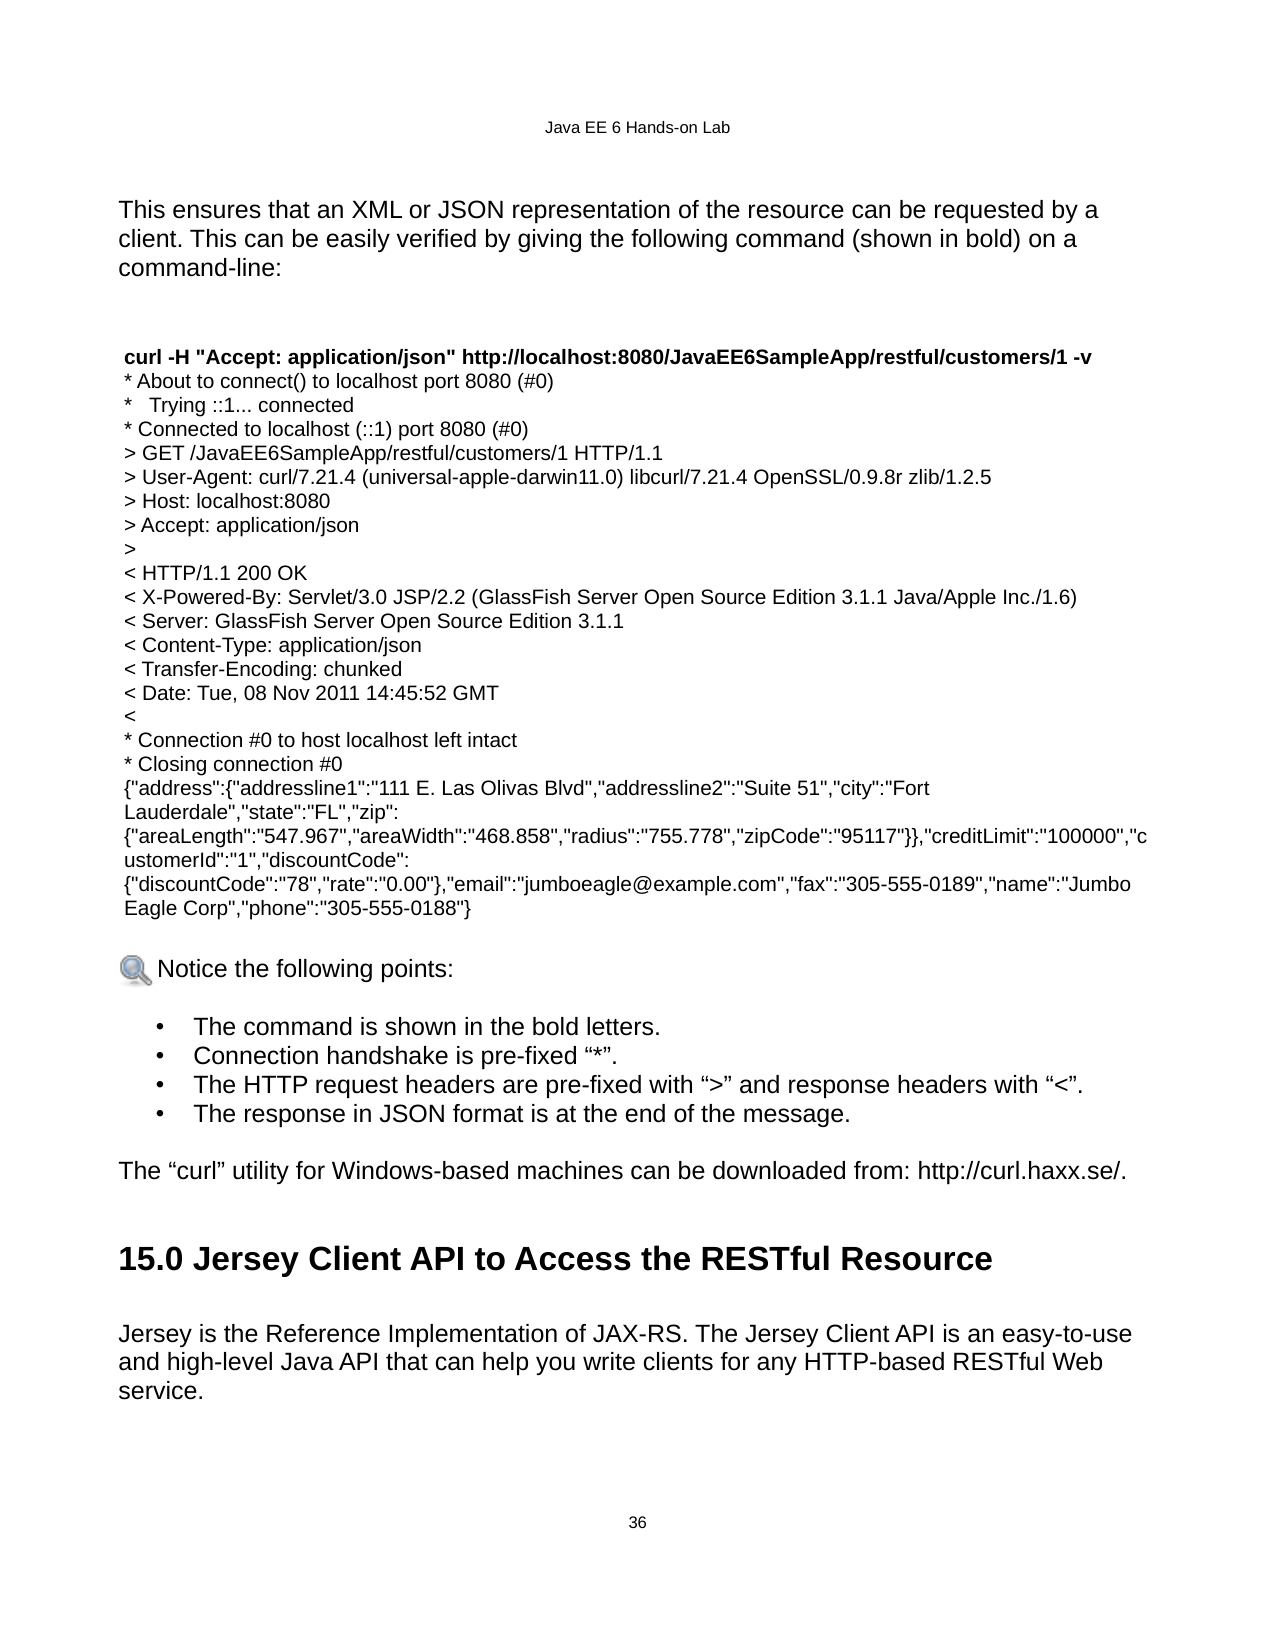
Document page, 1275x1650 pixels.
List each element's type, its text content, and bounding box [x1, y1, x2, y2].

text Notice the following points: [118, 926, 1157, 983]
text The “curl” utility for Windows-based machines can be downloaded from: http://curl.haxx.se/. [118, 1156, 1157, 1185]
list The response in JSON format is at the end of the message. [156, 1098, 1157, 1156]
table_header curl -H "Accept: application/json" http://localhost:8080/JavaEE6SampleApp/restful/customers/1 -v * About to connect() to localhost port 8080 (#0) * Trying ::1... connected * Connected to localhost (::1) port 8080 (#0) > GET /JavaEE6SampleApp/restful/customers/1 HTTP/1.1 > User-Agent: curl/7.21.4 (universal-apple-darwin11.0) libcurl/7.21.4 OpenSSL/0.9.8r zlib/1.2.5 > Host: localhost:8080 > Accept: application/json > < HTTP/1.1 200 OK < X-Powered-By: Servlet/3.0 JSP/2.2 (GlassFish Server Open Source Edition 3.1.1 Java/Apple Inc./1.6) < Server: GlassFish Server Open Source Edition 3.1.1 < Content-Type: application/json < Transfer-Encoding: chunked < Date: Tue, 08 Nov 2011 14:45:52 GMT < * Connection #0 to host localhost left intact * Closing connection #0 {"address":{"addressline1":"111 E. Las Olivas Blvd","addressline2":"Suite 51","city":"Fort Lauderdale","state":"FL","zip":{"areaLength":"547.967","areaWidth":"468.858","radius":"755.778","zipCode":"95117"}},"creditLimit":"100000","customerId":"1","discountCode":{"discountCode":"78","rate":"0.00"},"email":"jumboeagle@example.com","fax":"305-555-0189","name":"Jumbo Eagle Corp","phone":"305-555-0188"} [118, 339, 1157, 926]
list Connection handshake is pre-fixed “*”. [156, 1041, 1157, 1070]
text This ensures that an XML or JSON representation of the resource can be requested by a client. This can be easily verified by giving the following command (shown in bold) on a command-line: [118, 167, 1157, 339]
text Jersey is the Reference Implementation of JAX-RS. The Jersey Client API is an easy-to-use and high-level Java API that can help you write clients for any HTTP-based RESTful Web service. [118, 1318, 1157, 1462]
subtitle 15.0 Jersey Client API to Access the RESTful Resource [118, 1239, 1157, 1277]
list The HTTP request headers are pre-fixed with “>” and response headers with “<”. [156, 1070, 1157, 1098]
picture [119, 954, 157, 989]
list The command is shown in the bold letters. [156, 1012, 1157, 1041]
